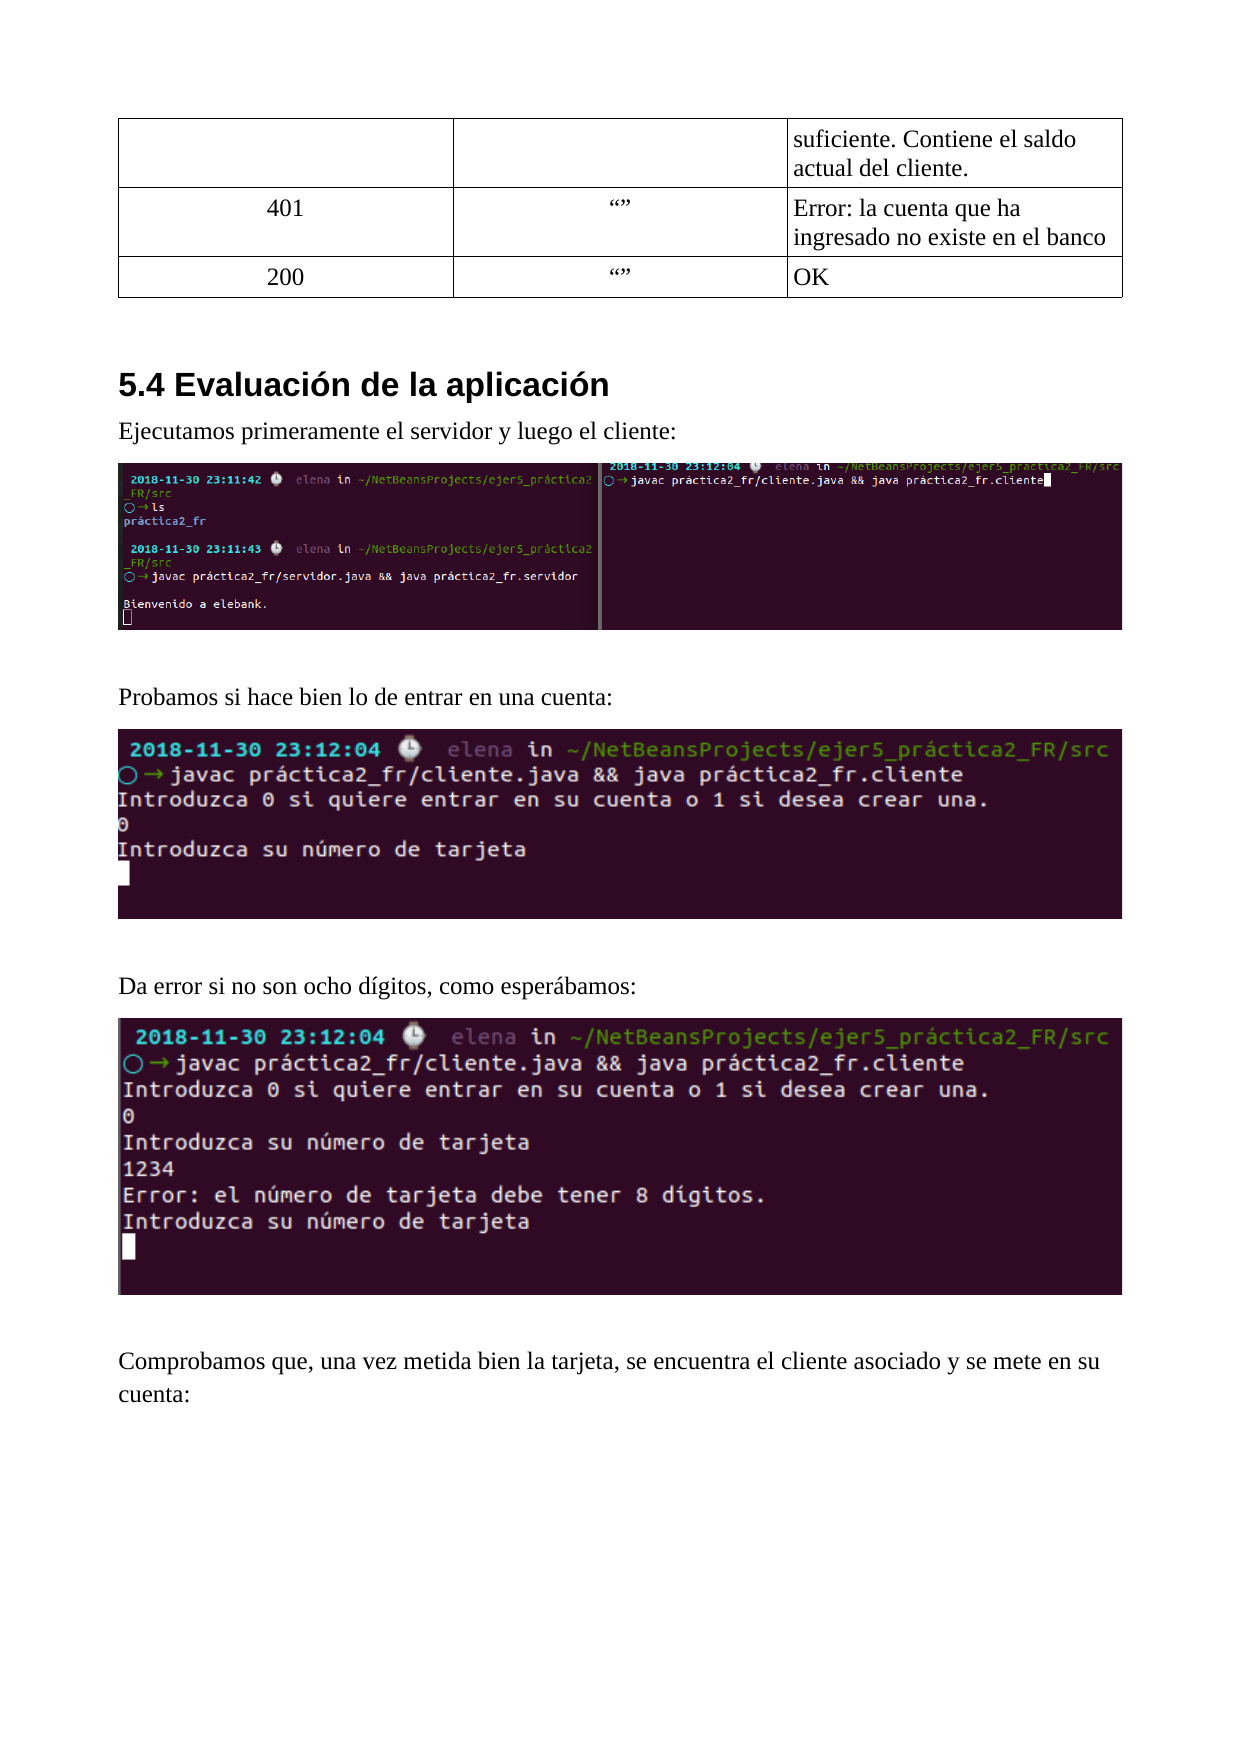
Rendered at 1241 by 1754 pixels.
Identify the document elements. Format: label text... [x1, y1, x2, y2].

table_cell 401 [119, 188, 453, 256]
text Da error si no son ocho dígitos, como esperábamos: [118, 971, 1122, 999]
text Ejecutamos primeramente el servidor y luego el cliente: [118, 416, 1122, 445]
table_cell [119, 119, 453, 187]
table_cell 200 [119, 257, 453, 297]
table_cell OK [788, 257, 1122, 297]
table_cell “” [454, 188, 787, 256]
table_cell Error: la cuenta que ha ingresado no existe en el banco [788, 188, 1122, 256]
text Comprobamos que, una vez metida bien la tarjeta, se encuentra el cliente asociado y se mete en su cuenta: [118, 1346, 1122, 1408]
table_cell suficiente. Contiene el saldo actual del cliente. [788, 119, 1122, 187]
table_cell [454, 119, 787, 187]
picture [118, 463, 1123, 630]
picture [118, 1018, 1123, 1295]
text Probamos si hace bien lo de entrar en una cuenta: [118, 682, 1122, 710]
table_cell “” [454, 257, 787, 297]
subtitle 5.4 Evaluación de la aplicación [118, 365, 1122, 404]
picture [118, 729, 1123, 919]
